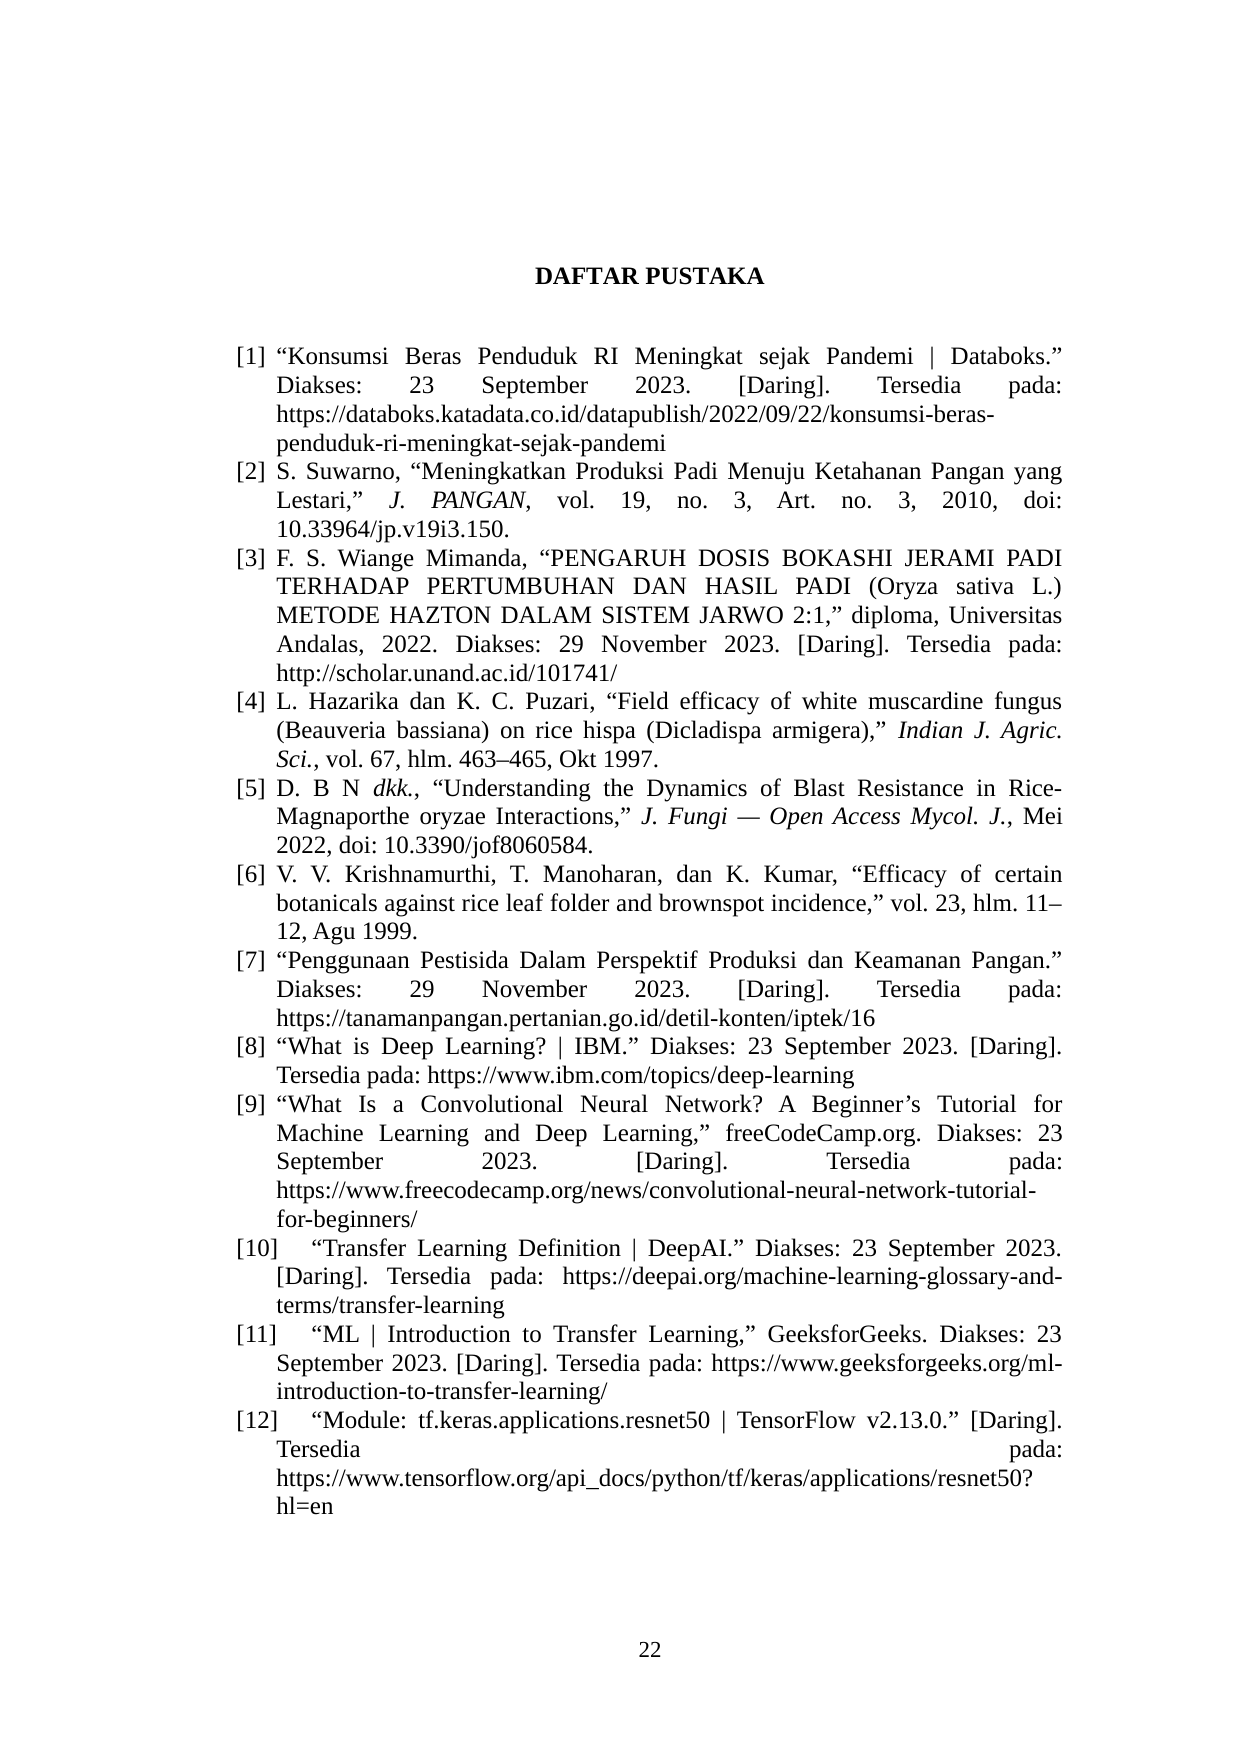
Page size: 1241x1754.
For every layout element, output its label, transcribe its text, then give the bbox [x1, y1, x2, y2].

subtitle DAFTAR PUSTAKA [236, 261, 1063, 290]
text [10] “Transfer Learning Definition | DeepAI.” Diakses: 23 September 2023. [Daring]. Tersedia pada: https://deepai.org/machine-learning-glossary-and-terms/transfer-learning [236, 1233, 1063, 1319]
text [9] “What Is a Convolutional Neural Network? A Beginner’s Tutorial for Machine Learning and Deep Learning,” freeCodeCamp.org. Diakses: 23 September 2023. [Daring]. Tersedia pada: https://www.freecodecamp.org/news/convolutional-neural-network-tutorial-for-beginners/ [236, 1089, 1063, 1233]
text [4] L. Hazarika dan K. C. Puzari, “Field efficacy of white muscardine fungus (Beauveria bassiana) on rice hispa (Dicladispa armigera),” Indian J. Agric. Sci., vol. 67, hlm. 463–465, Okt 1997. [236, 686, 1063, 773]
text [5] D. B N dkk., “Understanding the Dynamics of Blast Resistance in Rice-Magnaporthe oryzae Interactions,” J. Fungi — Open Access Mycol. J., Mei 2022, doi: 10.3390/jof8060584. [236, 773, 1063, 859]
text [2] S. Suwarno, “Meningkatkan Produksi Padi Menuju Ketahanan Pangan yang Lestari,” J. PANGAN, vol. 19, no. 3, Art. no. 3, 2010, doi: 10.33964/jp.v19i3.150. [236, 456, 1063, 543]
text [3] F. S. Wiange Mimanda, “PENGARUH DOSIS BOKASHI JERAMI PADI TERHADAP PERTUMBUHAN DAN HASIL PADI (Oryza sativa L.) METODE HAZTON DALAM SISTEM JARWO 2:1,” diploma, Universitas Andalas, 2022. Diakses: 29 November 2023. [Daring]. Tersedia pada: http://scholar.unand.ac.id/101741/ [236, 543, 1063, 686]
text [1] “Konsumsi Beras Penduduk RI Meningkat sejak Pandemi | Databoks.” Diakses: 23 September 2023. [Daring]. Tersedia pada: https://databoks.katadata.co.id/datapublish/2022/09/22/konsumsi-beras-penduduk-ri-meningkat-sejak-pandemi [236, 341, 1063, 456]
text [8] “What is Deep Learning? | IBM.” Diakses: 23 September 2023. [Daring]. Tersedia pada: https://www.ibm.com/topics/deep-learning [236, 1031, 1063, 1089]
text [7] “Penggunaan Pestisida Dalam Perspektif Produksi dan Keamanan Pangan.” Diakses: 29 November 2023. [Daring]. Tersedia pada: https://tanamanpangan.pertanian.go.id/detil-konten/iptek/16 [236, 945, 1063, 1031]
text [6] V. V. Krishnamurthi, T. Manoharan, dan K. Kumar, “Efficacy of certain botanicals against rice leaf folder and brownspot incidence,” vol. 23, hlm. 11–12, Agu 1999. [236, 859, 1063, 945]
text [11] “ML | Introduction to Transfer Learning,” GeeksforGeeks. Diakses: 23 September 2023. [Daring]. Tersedia pada: https://www.geeksforgeeks.org/ml-introduction-to-transfer-learning/ [236, 1319, 1063, 1405]
text [12] “Module: tf.keras.applications.resnet50 | TensorFlow v2.13.0.” [Daring]. Tersedia pada: https://www.tensorflow.org/api_docs/python/tf/keras/applications/resnet50?hl=en [236, 1405, 1063, 1520]
